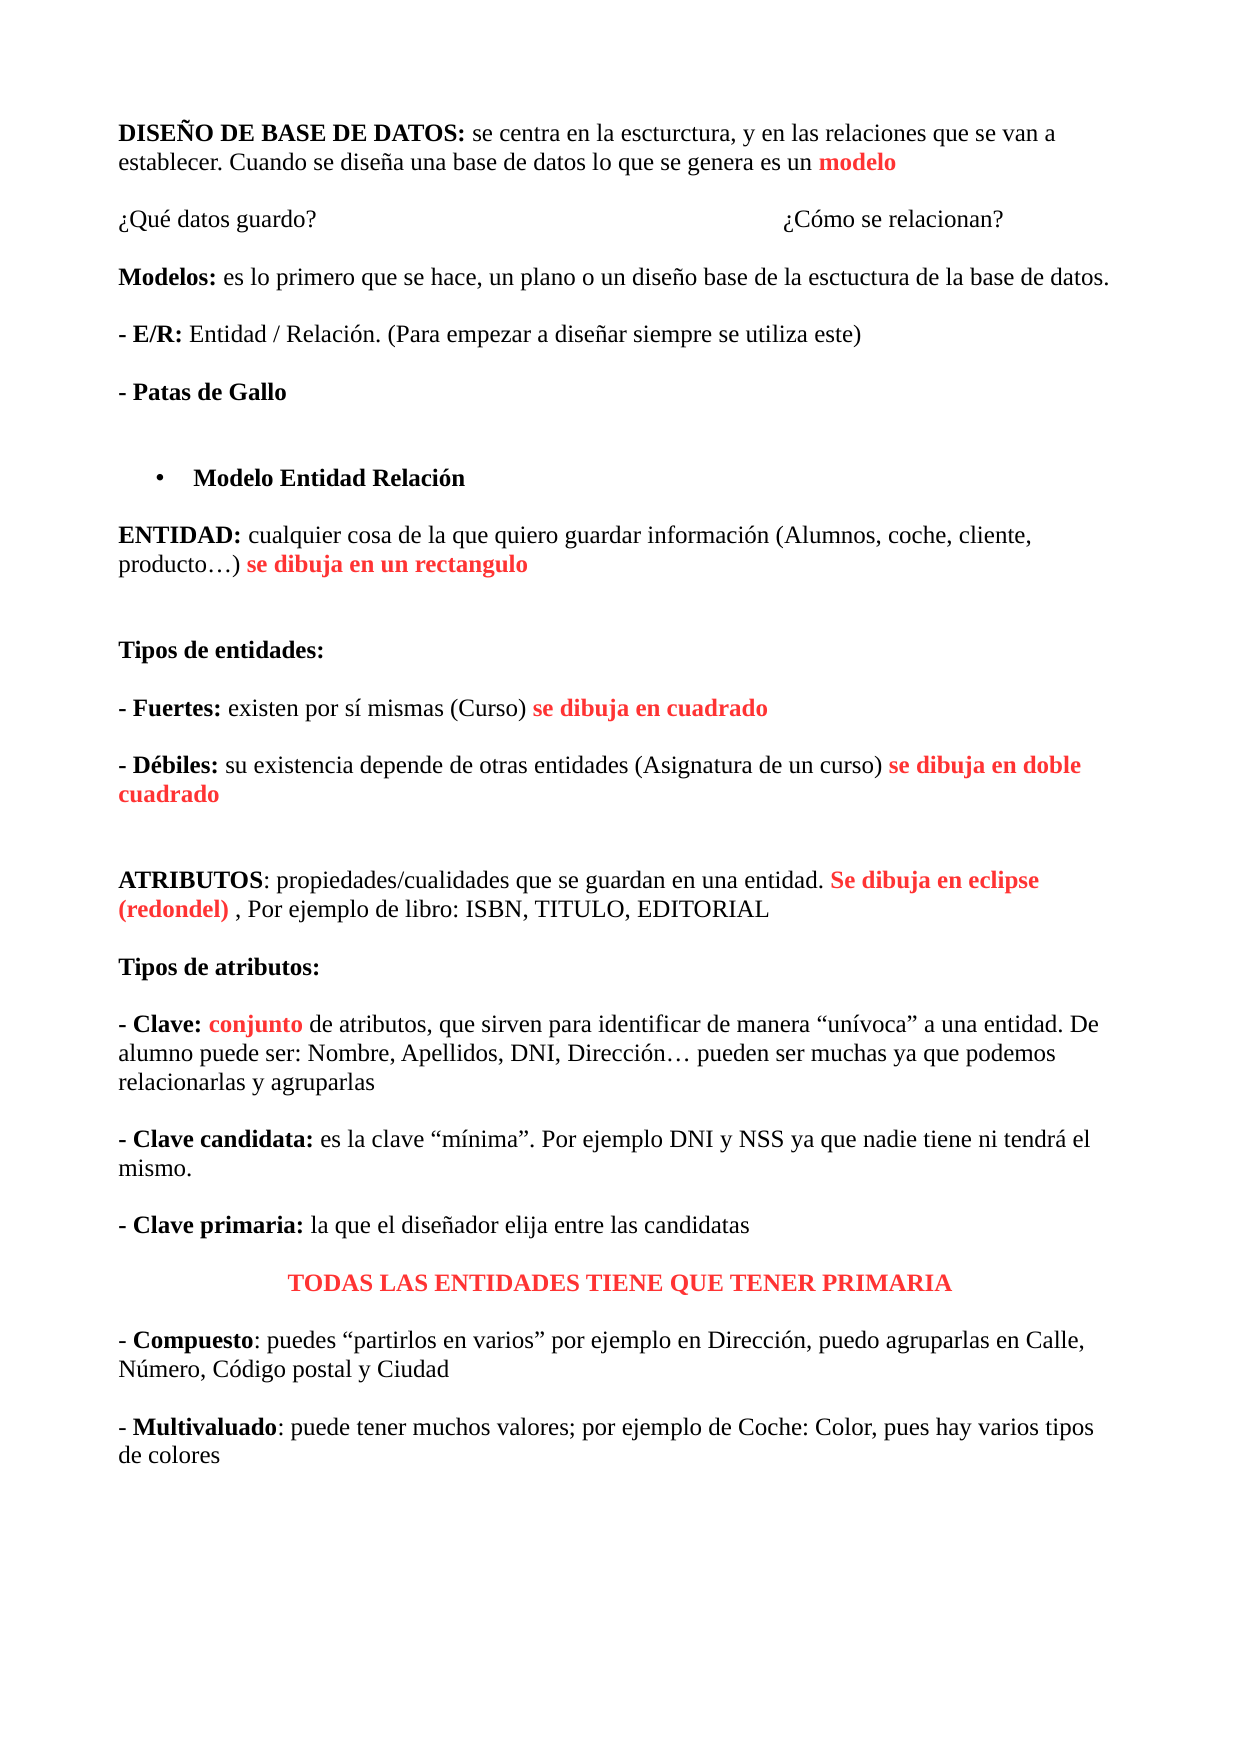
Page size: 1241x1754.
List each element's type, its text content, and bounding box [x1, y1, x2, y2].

text - Patas de Gallo [118, 377, 1122, 406]
text Tipos de entidades: [118, 636, 1122, 664]
text TODAS LAS ENTIDADES TIENE QUE TENER PRIMARIA [118, 1268, 1122, 1297]
text - Multivaluado: puede tener muchos valores; por ejemplo de Coche: Color, pues hay varios tipos de colores [118, 1412, 1122, 1469]
text DISEÑO DE BASE DE DATOS: se centra en la escturctura, y en las relaciones que se van a establecer. Cuando se diseña una base de datos lo que se genera es un modelo [118, 118, 1122, 176]
text - Clave primaria: la que el diseñador elija entre las candidatas [118, 1211, 1122, 1239]
text - Compuesto: puedes “partirlos en varios” por ejemplo en Dirección, puedo agruparlas en Calle, Número, Código postal y Ciudad [118, 1326, 1122, 1383]
list Modelo Entidad Relación [156, 463, 1122, 492]
text ENTIDAD: cualquier cosa de la que quiero guardar información (Alumnos, coche, cliente, producto…) se dibuja en un rectangulo [118, 521, 1122, 578]
text ATRIBUTOS: propiedades/cualidades que se guardan en una entidad. Se dibuja en eclipse (redondel) , Por ejemplo de libro: ISBN, TITULO, EDITORIAL [118, 866, 1122, 923]
text ¿Qué datos guardo? ¿Cómo se relacionan? [118, 204, 1122, 233]
text - Clave candidata: es la clave “mínima”. Por ejemplo DNI y NSS ya que nadie tiene ni tendrá el mismo. [118, 1124, 1122, 1182]
text - Fuertes: existen por sí mismas (Curso) se dibuja en cuadrado [118, 693, 1122, 722]
text Modelos: es lo primero que se hace, un plano o un diseño base de la esctuctura de la base de datos. [118, 262, 1122, 291]
text - Clave: conjunto de atributos, que sirven para identificar de manera “unívoca” a una entidad. De alumno puede ser: Nombre, Apellidos, DNI, Dirección… pueden ser muchas ya que podemos relacionarlas y agruparlas [118, 1009, 1122, 1096]
text - Débiles: su existencia depende de otras entidades (Asignatura de un curso) se dibuja en doble cuadrado [118, 751, 1122, 808]
text Tipos de atributos: [118, 952, 1122, 981]
text - E/R: Entidad / Relación. (Para empezar a diseñar siempre se utiliza este) [118, 319, 1122, 348]
